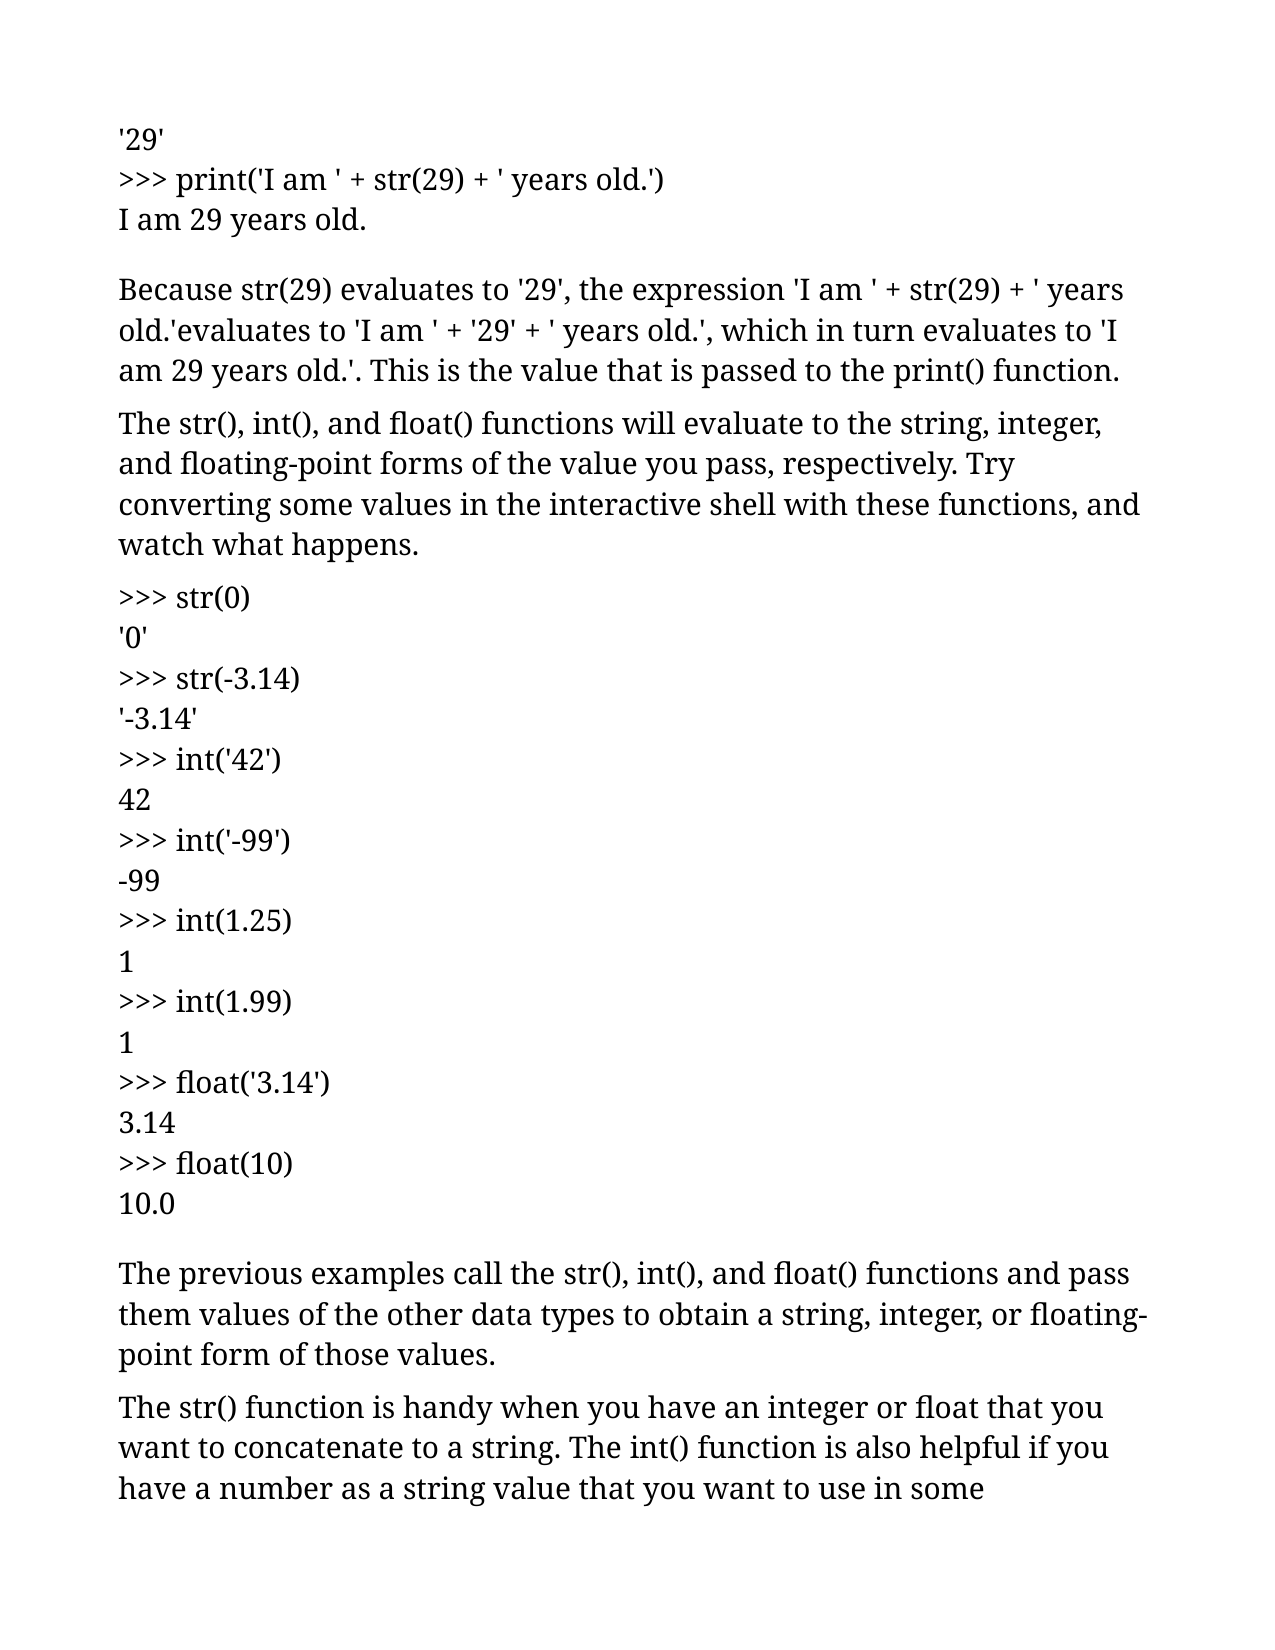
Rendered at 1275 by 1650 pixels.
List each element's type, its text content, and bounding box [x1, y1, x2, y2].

text The previous examples call the str(), int(), and float() functions and pass them values of the other data types to obtain a string, integer, or floating-point form of those values. [118, 1253, 1157, 1374]
text >>> int('-99') [118, 819, 1157, 860]
text >>> str(0) [118, 577, 1157, 617]
text '0' [118, 617, 1157, 658]
text >>> float('3.14') [118, 1062, 1157, 1102]
text Because str(29) evaluates to '29', the expression 'I am ' + str(29) + ' years old.'evaluates to 'I am ' + '29' + ' years old.', which in turn evaluates to 'I am 29 years old.'. This is the value that is passed to the print() function. [118, 269, 1157, 390]
text >>> int(1.25) [118, 900, 1157, 941]
text The str() function is handy when you have an integer or float that you want to concatenate to a string. The int() function is also helpful if you have a number as a string value that you want to use in some [118, 1387, 1157, 1508]
text The str(), int(), and float() functions will evaluate to the string, integer, and floating-point forms of the value you pass, respectively. Try converting some values in the interactive shell with these functions, and watch what happens. [118, 403, 1157, 564]
text 42 [118, 779, 1157, 819]
text 1 [118, 1021, 1157, 1062]
text '29' [118, 118, 1157, 158]
text >>> int('42') [118, 738, 1157, 779]
text >>> str(-3.14) [118, 658, 1157, 698]
text >>> float(10) [118, 1143, 1157, 1183]
text '-3.14' [118, 698, 1157, 738]
text 3.14 [118, 1102, 1157, 1143]
text >>> print('I am ' + str(29) + ' years old.') [118, 158, 1157, 199]
text I am 29 years old. [118, 199, 1157, 239]
text 1 [118, 941, 1157, 981]
text 10.0 [118, 1183, 1157, 1223]
text >>> int(1.99) [118, 981, 1157, 1021]
text -99 [118, 860, 1157, 900]
